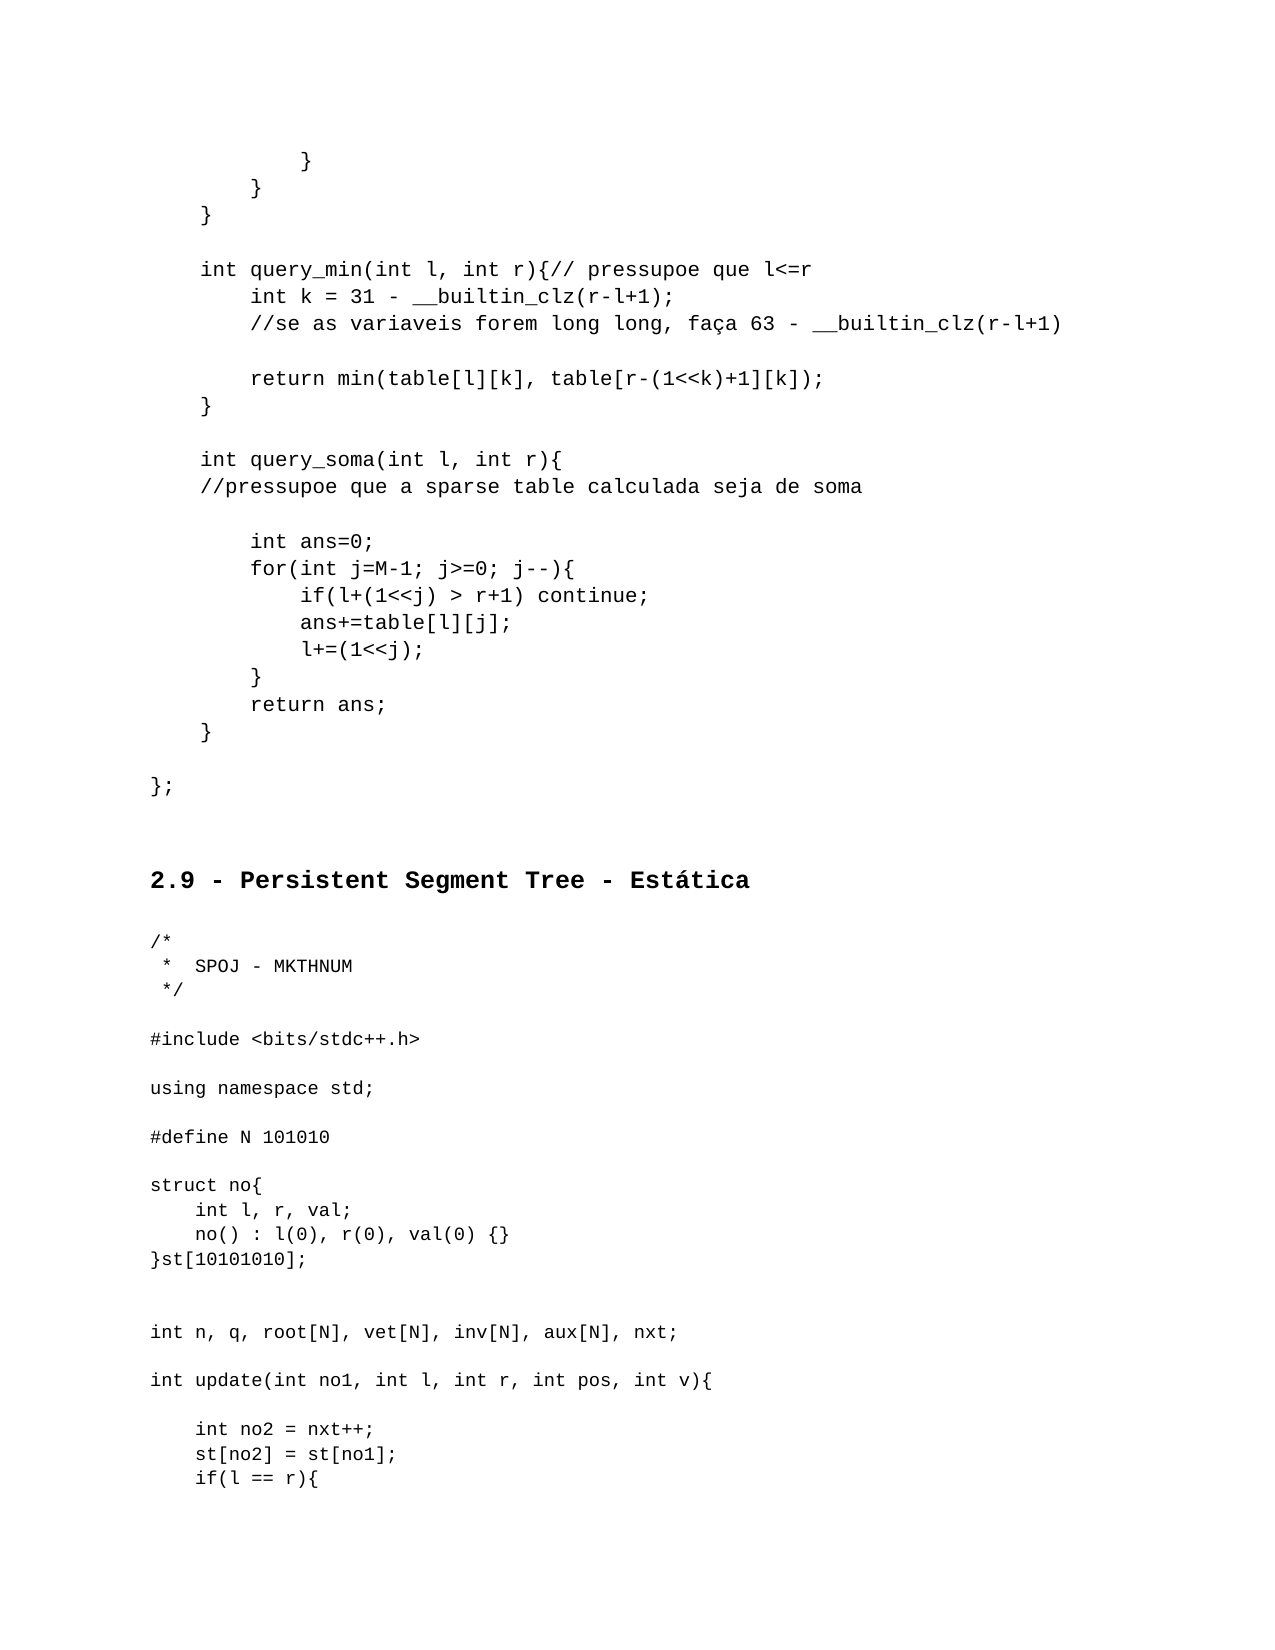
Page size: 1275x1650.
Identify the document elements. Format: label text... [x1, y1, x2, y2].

text */ [150, 981, 1125, 1002]
text #define N 101010 [150, 1127, 1125, 1149]
text 2.9 - Persistent Segment Tree - Estática [150, 867, 1125, 896]
text return min(table[l][k], table[r-(1<<k)+1][k]); [225, 367, 1125, 391]
text #include <bits/stdc++.h> [150, 1030, 1125, 1051]
text int ans=0; [150, 531, 1125, 554]
text }st[10101010]; [150, 1249, 1125, 1271]
text } [150, 204, 1125, 228]
text }; [150, 775, 1125, 799]
text struct no{ [150, 1176, 1125, 1197]
text st[no2] = st[no1]; [150, 1444, 1125, 1466]
text return ans; [150, 694, 1125, 717]
text int query_soma(int l, int r){ [150, 449, 1125, 473]
text } [150, 395, 1125, 418]
text } [150, 177, 1125, 201]
text int query_min(int l, int r){// pressupoe que l<=r [150, 259, 1125, 282]
text } [150, 150, 1125, 174]
text int n, q, root[N], vet[N], inv[N], aux[N], nxt; [150, 1322, 1125, 1344]
text l+=(1<<j); [150, 639, 1125, 663]
text //se as variaveis forem long long, faça 63 - __builtin_clz(r-l+1) [150, 313, 1125, 337]
text * SPOJ - MKTHNUM [150, 957, 1125, 978]
text if(l == r){ [150, 1469, 1125, 1490]
text //pressupoe que a sparse table calculada seja de soma [150, 476, 1125, 500]
text no() : l(0), r(0), val(0) {} [150, 1225, 1125, 1246]
text /* [150, 932, 1125, 954]
text } [150, 667, 1125, 690]
text int no2 = nxt++; [150, 1420, 1125, 1441]
text } [150, 721, 1125, 744]
text using namespace std; [150, 1079, 1125, 1100]
text ans+=table[l][j]; [150, 612, 1125, 636]
text if(l+(1<<j) > r+1) continue; [150, 585, 1125, 609]
text int k = 31 - __builtin_clz(r-l+1); [150, 286, 1125, 309]
text int l, r, val; [150, 1201, 1125, 1222]
text int update(int no1, int l, int r, int pos, int v){ [150, 1371, 1125, 1392]
text for(int j=M-1; j>=0; j--){ [150, 558, 1125, 581]
